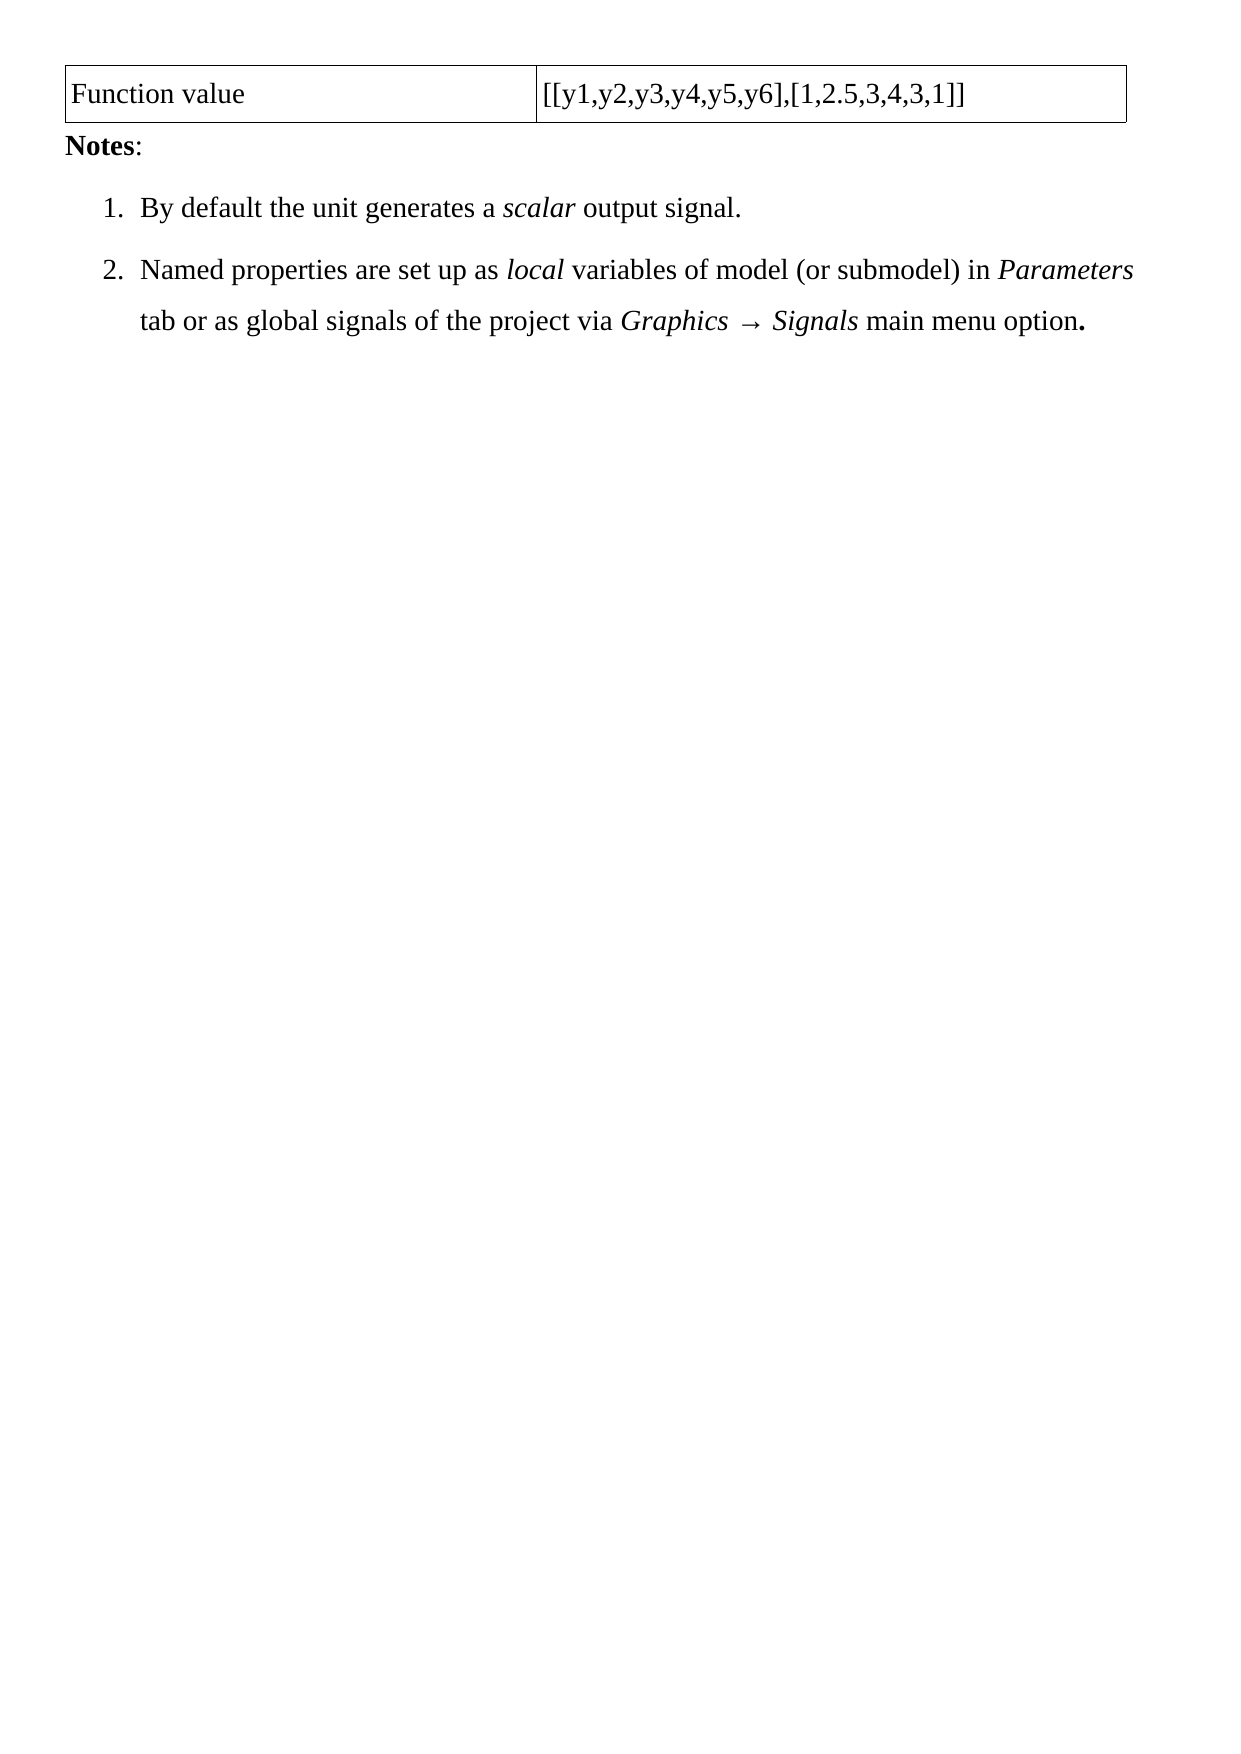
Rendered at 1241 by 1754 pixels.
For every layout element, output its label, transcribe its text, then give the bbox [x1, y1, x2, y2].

table_cell Function value [66, 66, 536, 122]
table_cell [[y1,y2,y3,y4,y5,y6],[1,2.5,3,4,3,1]] [537, 66, 1126, 122]
table_cell The unit generates a random piecewise-constant (multistep) output signal, which is superposition of step effects. Properties: Time intervals array – t – time intervals array, in seconds. Values array – y – output signal values array. The properties are matrices wherein vector of times or values is to be set up in every line for correspondent element of the output vector. Examples of filling in the dialog window for unit properties: Notes: By default the unit generates a scalar output signal. Named properties are set up as local variables of model (or submodel) in Parameters tab or as global signals of the project via Graphics → Signals main menu option. [59, 59, 1181, 348]
